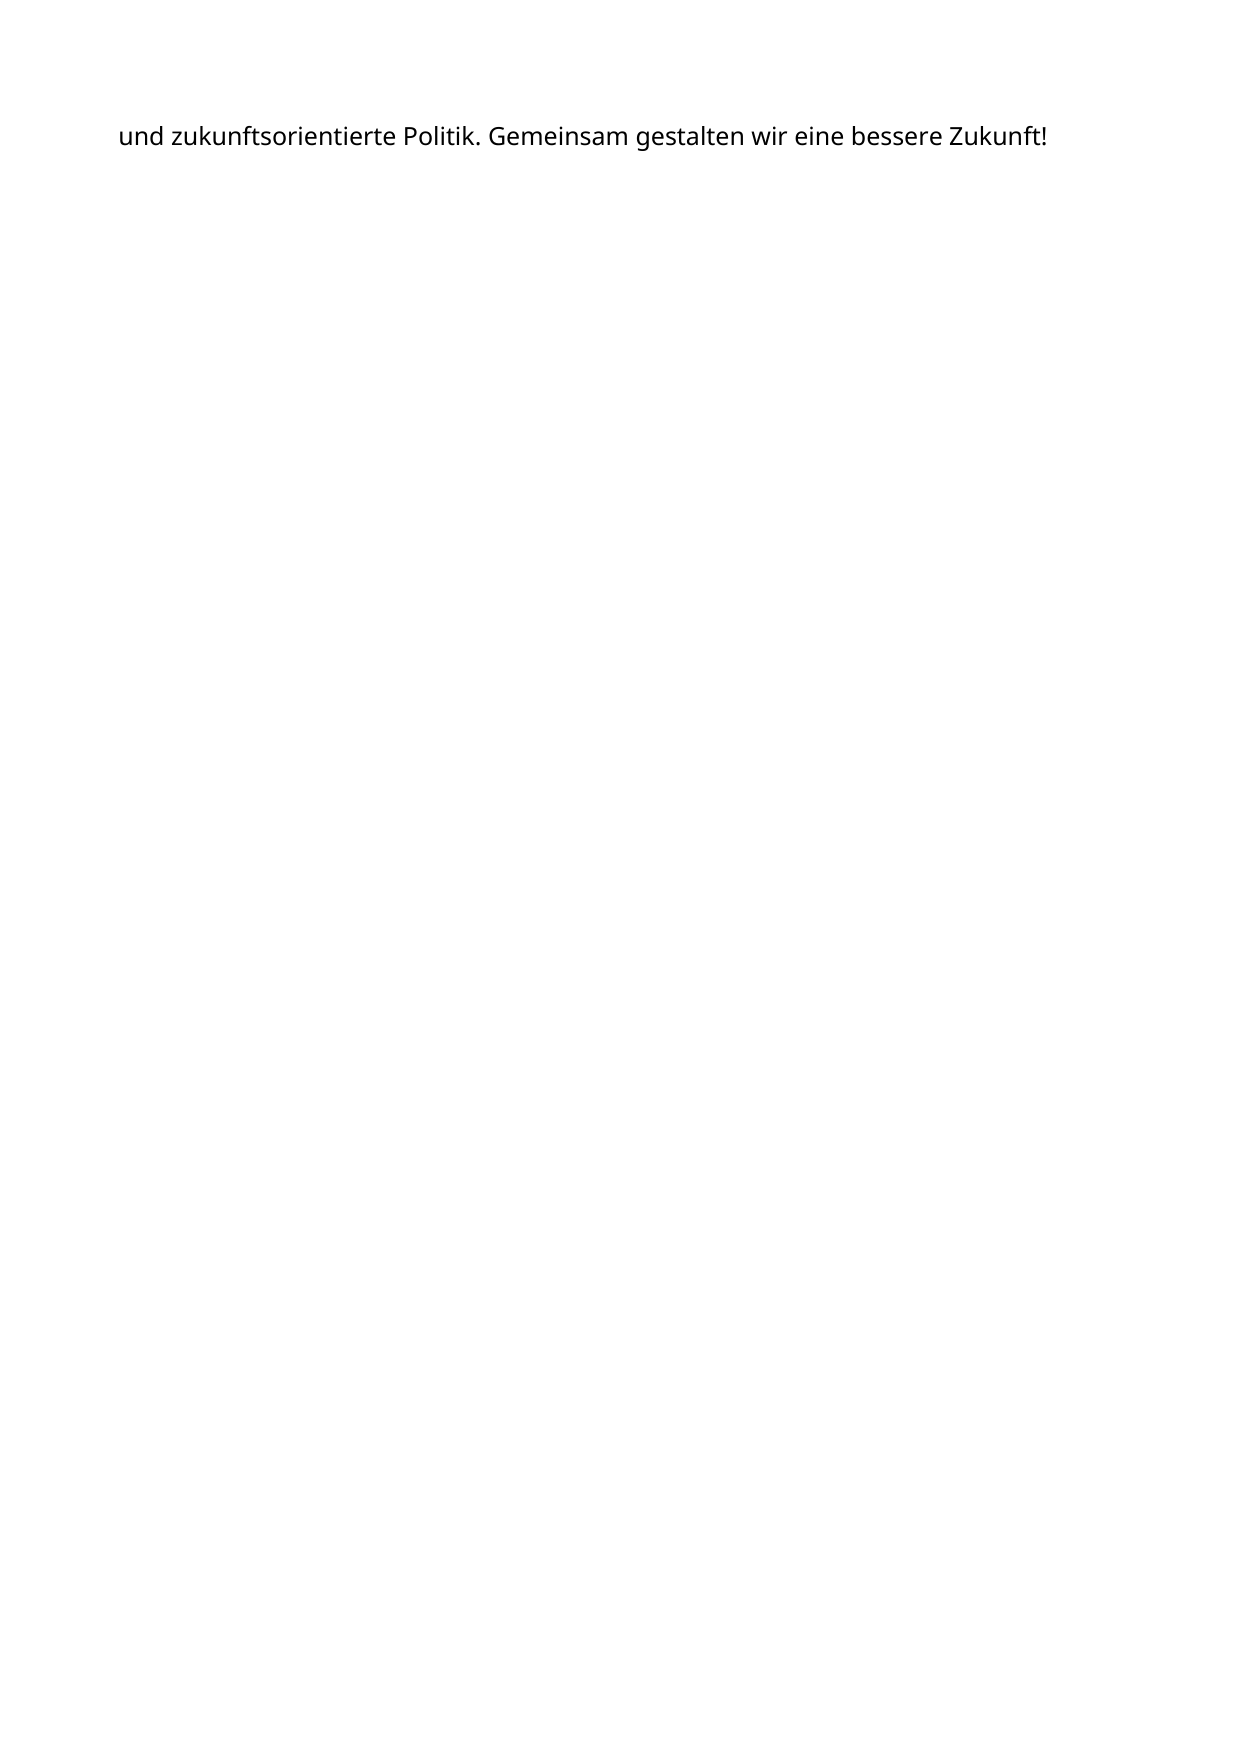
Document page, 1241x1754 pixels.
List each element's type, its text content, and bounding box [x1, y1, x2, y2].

text und zukunftsorientierte Politik. Gemeinsam gestalten wir eine bessere Zukunft! [118, 118, 1122, 152]
